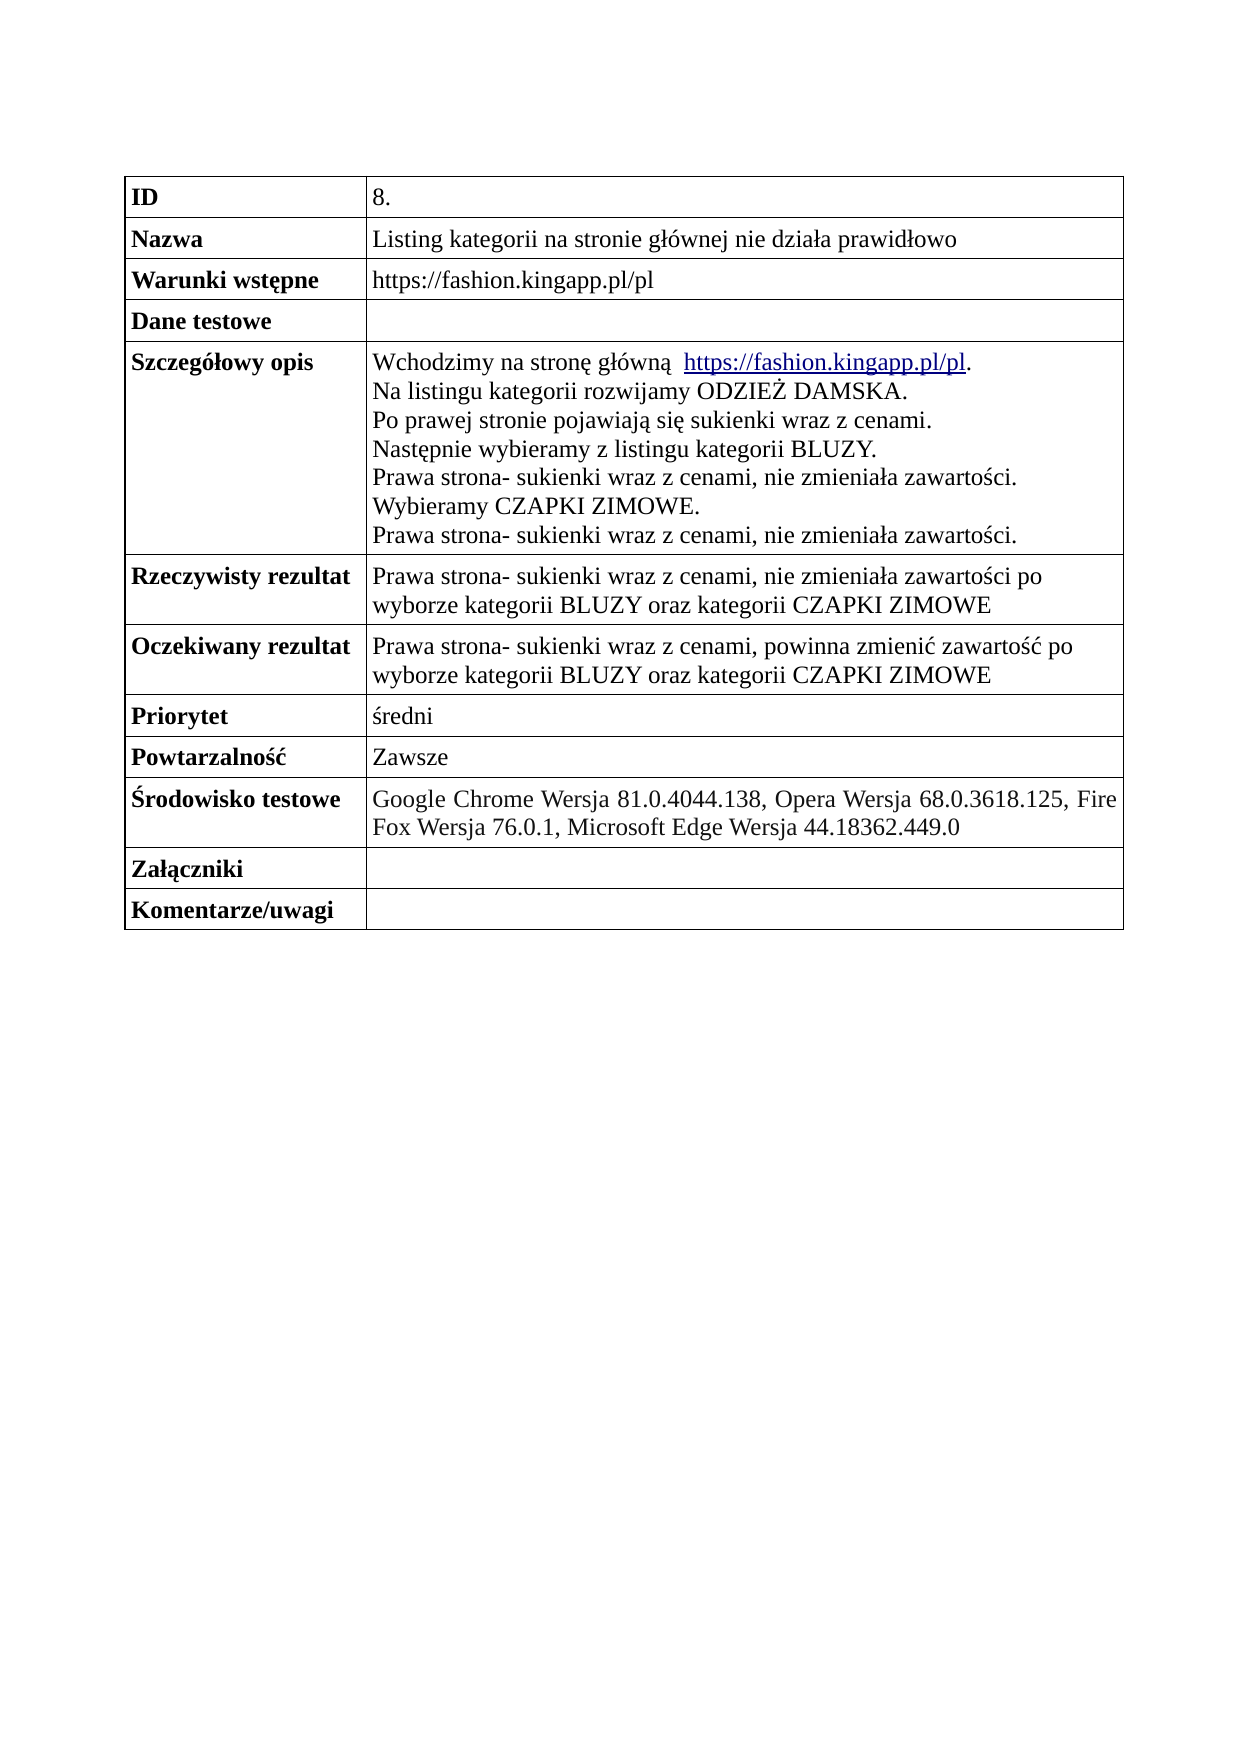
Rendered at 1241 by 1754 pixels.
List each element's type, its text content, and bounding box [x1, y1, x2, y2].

table_cell Dane testowe [126, 300, 366, 341]
table_cell [367, 300, 1123, 341]
table_cell średni [367, 695, 1123, 736]
table_cell Warunki wstępne [126, 259, 366, 299]
table_cell Załączniki [126, 848, 366, 888]
table_cell https://fashion.kingapp.pl/pl [367, 259, 1123, 299]
table_cell [367, 889, 1123, 929]
table_cell Google Chrome Wersja 81.0.4044.138, Opera Wersja 68.0.3618.125, Fire Fox Wersja 76.0.1, Microsoft Edge Wersja 44.18362.449.0 [367, 778, 1123, 847]
table_header ID [126, 177, 366, 217]
table_cell Rzeczywisty rezultat [126, 555, 366, 624]
table_cell Komentarze/uwagi [126, 889, 366, 929]
table_cell Nazwa [126, 218, 366, 258]
table_cell Wchodzimy na stronę główną https://fashion.kingapp.pl/pl. Na listingu kategorii rozwijamy ODZIEŻ DAMSKA. Po prawej stronie pojawiają się sukienki wraz z cenami. Następnie wybieramy z listingu kategorii BLUZY. Prawa strona- sukienki wraz z cenami, nie zmieniała zawartości. Wybieramy CZAPKI ZIMOWE. Prawa strona- sukienki wraz z cenami, nie zmieniała zawartości. [367, 342, 1123, 554]
table_cell Szczegółowy opis [126, 342, 366, 554]
table_cell Priorytet [126, 695, 366, 736]
table_cell Powtarzalność [126, 737, 366, 777]
table_cell Prawa strona- sukienki wraz z cenami, powinna zmienić zawartość po wyborze kategorii BLUZY oraz kategorii CZAPKI ZIMOWE [367, 625, 1123, 694]
table_cell Oczekiwany rezultat [126, 625, 366, 694]
table_header 8. [367, 177, 1123, 217]
table_cell Prawa strona- sukienki wraz z cenami, nie zmieniała zawartości po wyborze kategorii BLUZY oraz kategorii CZAPKI ZIMOWE [367, 555, 1123, 624]
table_cell Środowisko testowe [126, 778, 366, 847]
table_cell Zawsze [367, 737, 1123, 777]
table_cell Listing kategorii na stronie głównej nie działa prawidłowo [367, 218, 1123, 258]
table_cell [367, 848, 1123, 888]
